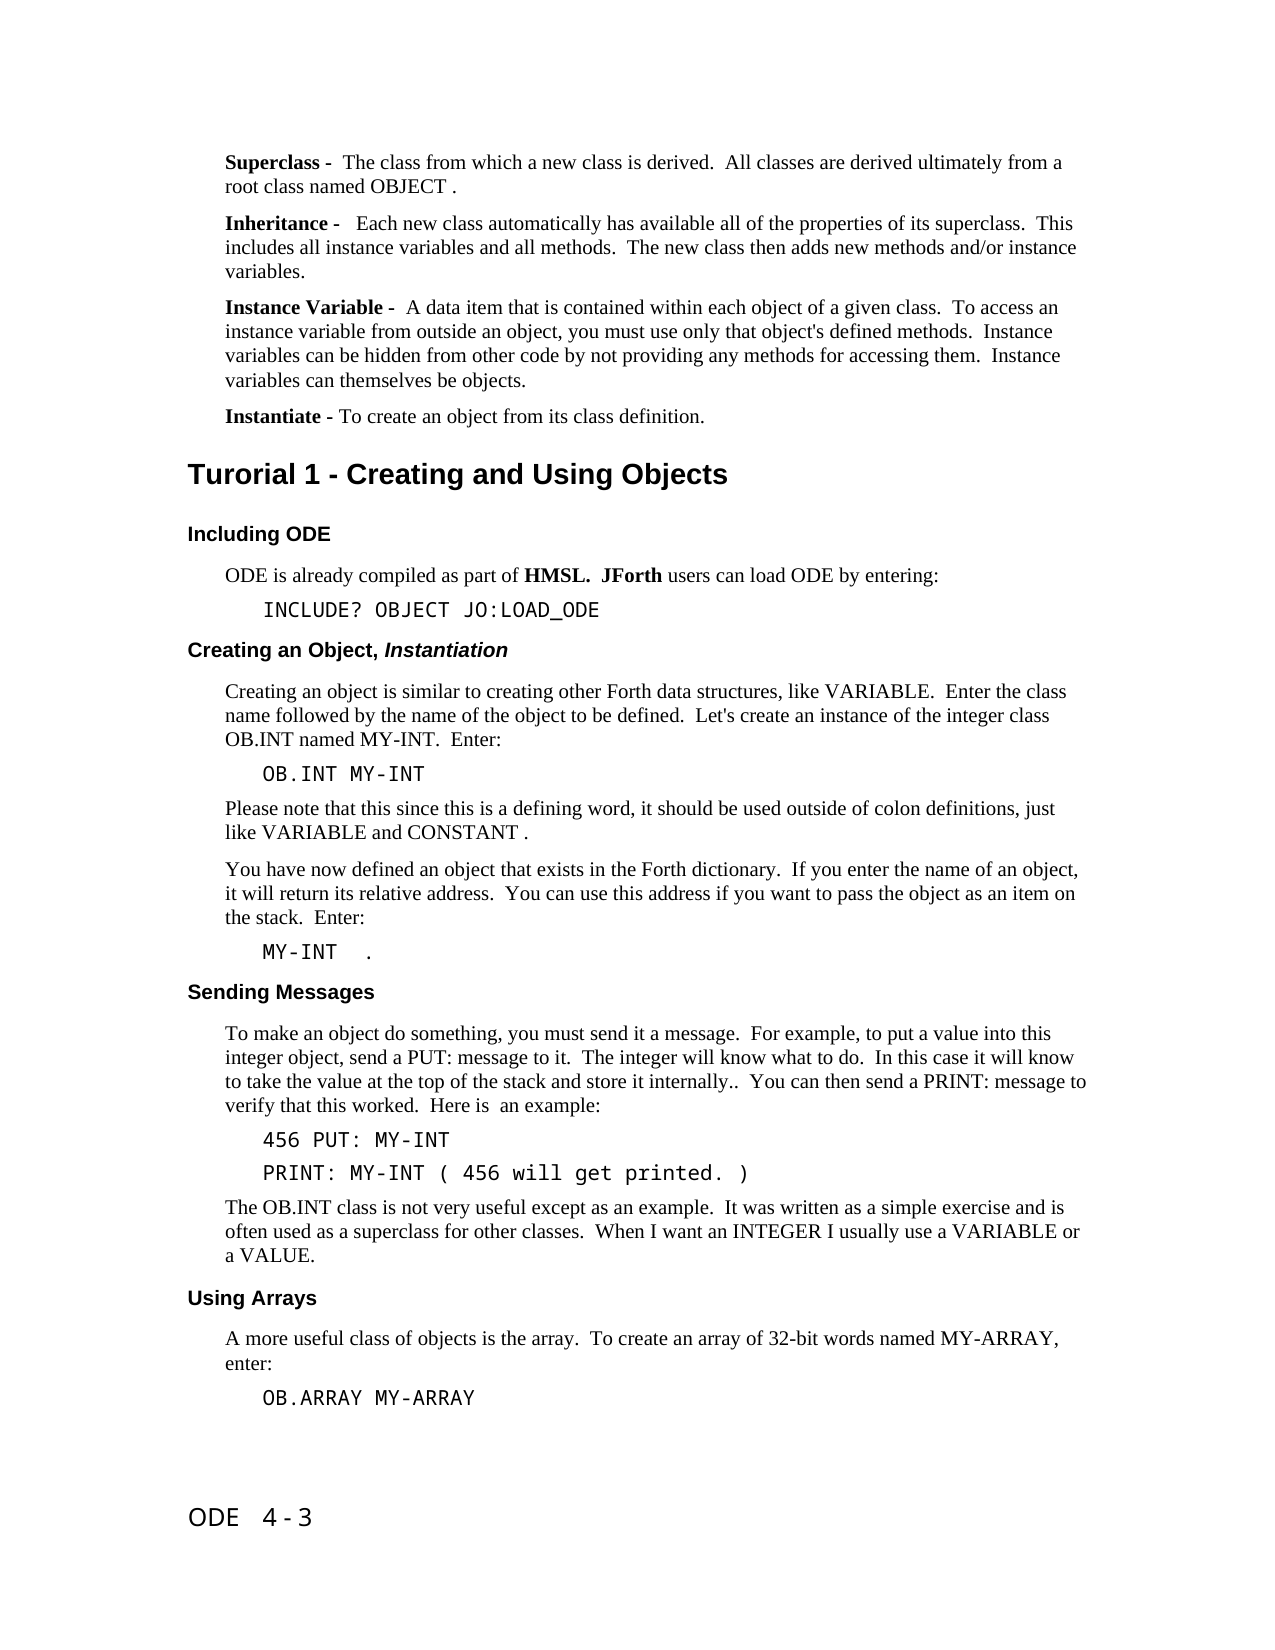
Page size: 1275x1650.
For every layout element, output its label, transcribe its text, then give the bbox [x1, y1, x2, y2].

text MY-INT . [262, 937, 1087, 966]
text Please note that this since this is a defining word, it should be used outside of colon definitions, just like VARIABLE and CONSTANT . [225, 796, 1087, 844]
subtitle Sending Messages [187, 980, 1087, 1004]
subtitle Turorial 1 - Creating and Using Objects [187, 457, 1087, 491]
text Instance Variable - A data item that is contained within each object of a given class. To access an instance variable from outside an object, you must use only that object's defined methods. Instance variables can be hidden from other code by not providing any methods for accessing them. Instance variables can themselves be objects. [225, 295, 1087, 392]
text Superclass - The class from which a new class is derived. All classes are derived ultimately from a root class named OBJECT . [225, 150, 1087, 198]
text PRINT: MY-INT ( 456 will get printed. ) [262, 1158, 1087, 1186]
subtitle Creating an Object, Instantiation [187, 638, 1087, 662]
text To make an object do something, you must send it a message. For example, to put a value into this integer object, send a PUT: message to it. The integer will know what to do. In this case it will know to take the value at the top of the stack and store it internally.. You can then send a PRINT: message to verify that this worked. Here is an example: [225, 1021, 1087, 1117]
text You have now defined an object that exists in the Forth dictionary. If you enter the name of an object, it will return its relative address. You can use this address if you want to pass the object as an item on the stack. Enter: [225, 857, 1087, 929]
subtitle Including ODE [187, 522, 1087, 546]
text Inheritance - Each new class automatically has available all of the properties of its superclass. This includes all instance variables and all methods. The new class then adds new methods and/or instance variables. [225, 211, 1087, 283]
text ODE is already compiled as part of HMSL. JForth users can load ODE by entering: [225, 563, 1087, 587]
text .ARRAY, tutorial, ^-;A more useful class of objects is the array. To create an array of 32-bit words named MY-ARRAY, enter: [225, 1326, 1087, 1374]
text OB.INT MY-INT [262, 759, 1087, 788]
text 456 PUT: MY-INT [262, 1125, 1087, 1154]
text Instantiate - To create an object from its class definition. [225, 404, 1087, 428]
subtitle Using Arrays [187, 1286, 1087, 1310]
text OB.ARRAY MY-ARRAY [262, 1383, 1087, 1411]
text Creating an object is similar to creating other Forth data structures, like VARIABLE. Enter the class name followed by the name of the object to be defined. Let's create an instance of the integer class OB.INT named MY-INT. Enter: [225, 679, 1087, 751]
text INCLUDE? OBJECT JO:LOAD_ODE [262, 595, 1087, 623]
text The OB.INT class is not very useful except as an example. It was written as a simple exercise and is often used as a superclass for other classes. When I want an INTEGER I usually use a VARIABLE or a VALUE. [225, 1195, 1087, 1267]
